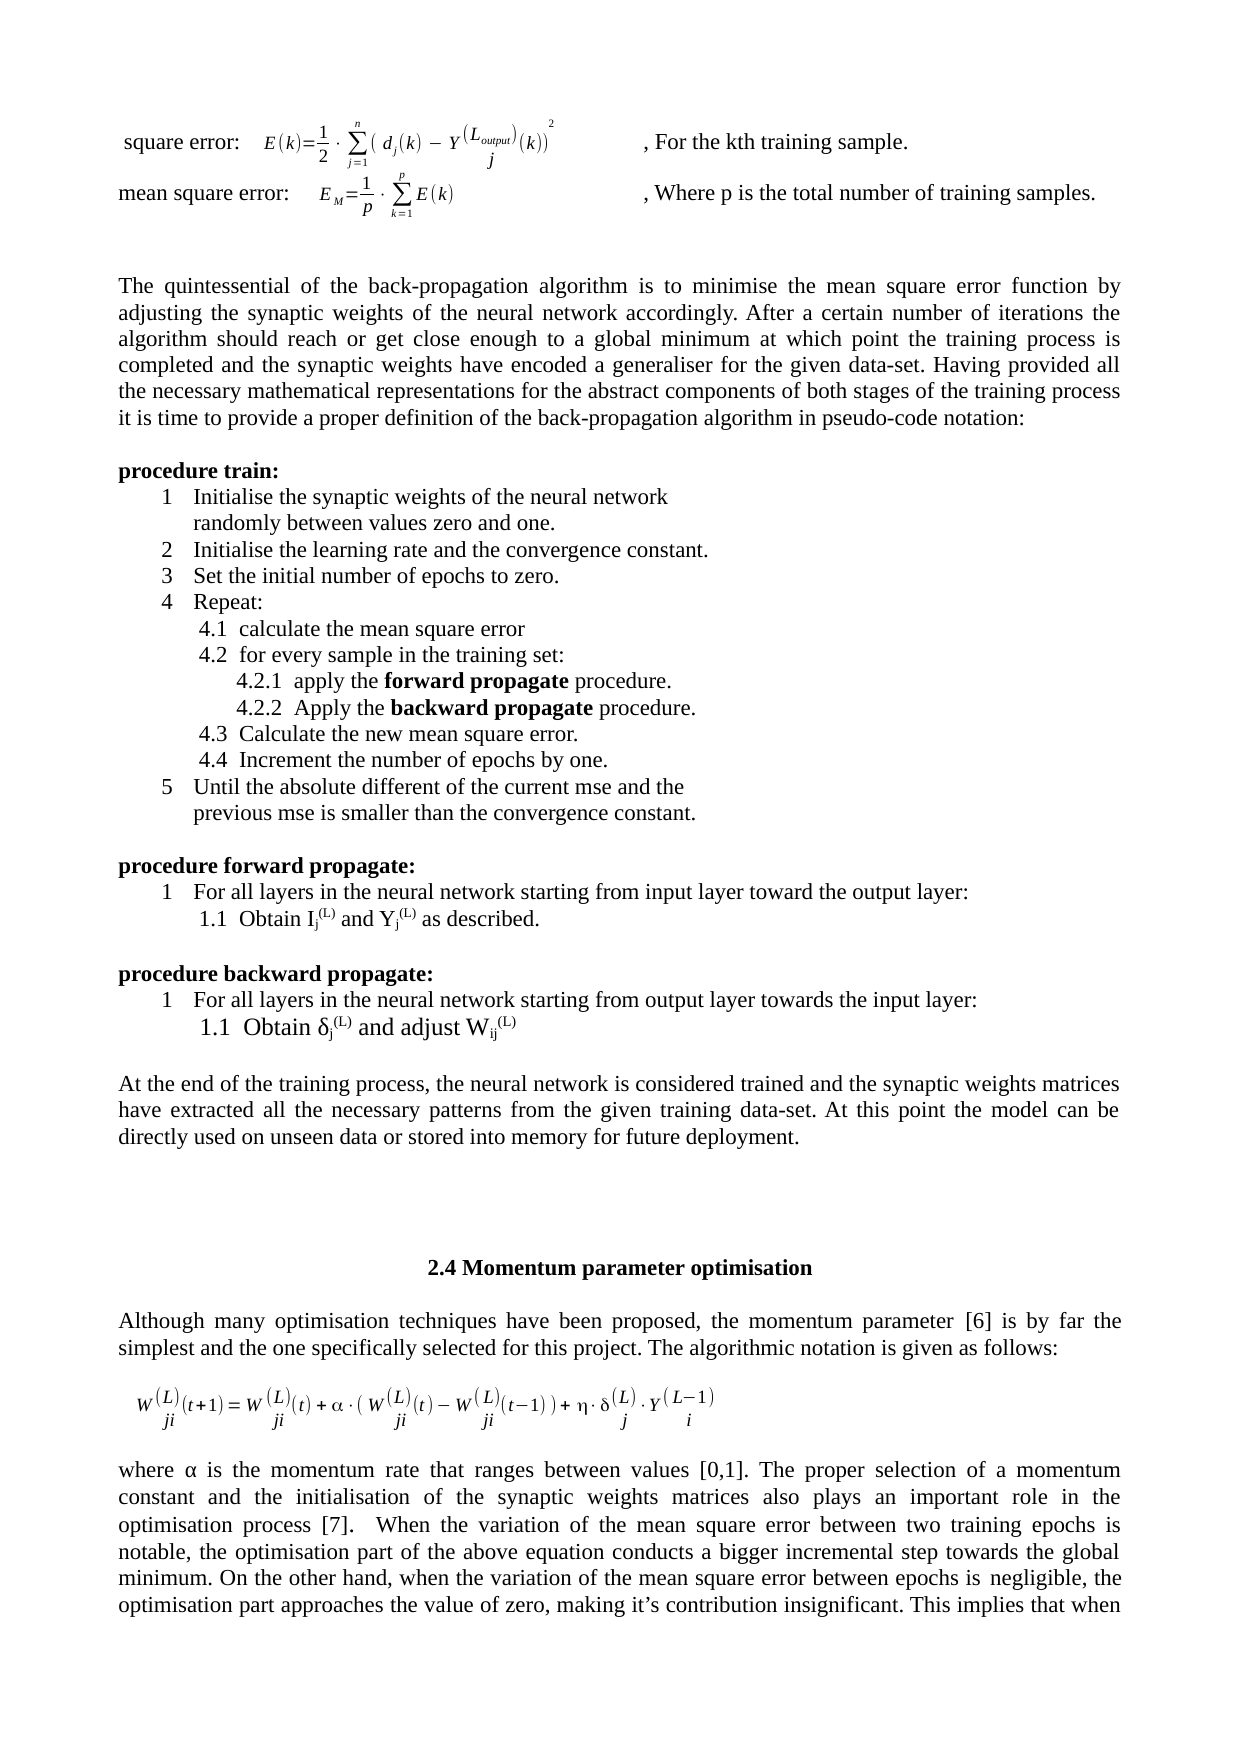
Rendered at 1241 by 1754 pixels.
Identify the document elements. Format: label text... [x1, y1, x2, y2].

text At the end of the training process, the neural network is considered trained and the synaptic weights matrices have extracted all the necessary patterns from the given training data-set. At this point the model can be directly used on unseen data or stored into memory for future deployment. [118, 1070, 1122, 1149]
list Repeat: [156, 588, 1122, 615]
text procedure train: [118, 457, 1122, 483]
list Set the initial number of epochs to zero. [156, 562, 1122, 588]
list Until the absolute different of the current mse and the [156, 773, 1122, 799]
text mean square error: , Where p is the total number of training samples. [118, 169, 1122, 219]
list Initialise the learning rate and the convergence constant. [156, 536, 1122, 562]
text The quintessential of the back-propagation algorithm is to minimise the mean square error function by adjusting the synaptic weights of the neural network accordingly. After a certain number of iterations the algorithm should reach or get close enough to a global minimum at which point the training process is completed and the synaptic weights have encoded a generaliser for the given data-set. Having provided all the necessary mathematical representations for the abstract components of both stages of the training process it is time to provide a proper definition of the back-propagation algorithm in pseudo-code notation: [118, 272, 1122, 430]
text Although many optimisation techniques have been proposed, the momentum parameter [6] is by far the simplest and the one specifically selected for this project. The algorithmic notation is given as follows: [118, 1307, 1122, 1360]
list Initialise the synaptic weights of the neural network [156, 483, 1122, 509]
list For all layers in the neural network starting from output layer towards the input layer: [156, 986, 1122, 1012]
list apply the forward propagate procedure. [231, 667, 1122, 694]
list Obtain δj(L) and adjust Wij(L) [193, 1012, 1122, 1041]
text square error: , For the kth training sample. [118, 118, 1122, 169]
list Calculate the new mean square error. [193, 720, 1122, 747]
text 2.4 Momentum parameter optimisation [118, 1254, 1122, 1281]
list calculate the mean square error [193, 615, 1122, 641]
list Apply the backward propagate procedure. [231, 694, 1122, 720]
list previous mse is smaller than the convergence constant. [156, 799, 1122, 826]
list For all layers in the neural network starting from input layer toward the output layer: [156, 878, 1122, 905]
text where α is the momentum rate that ranges between values [0,1]. The proper selection of a momentum constant and the initialisation of the synaptic weights matrices also plays an important role in the optimisation process [7]. When the variation of the mean square error between two training epochs is notable, the optimisation part of the above equation conducts a bigger incremental step towards the global minimum. On the other hand, when the variation of the mean square error between epochs is negligible, the optimisation part approaches the value of zero, making it’s contribution insignificant. This implies that when [118, 1457, 1122, 1617]
text procedure backward propagate: [118, 960, 1122, 986]
list Obtain Ij(L) and Yj(L) as described. [193, 905, 1122, 931]
list randomly between values zero and one. [156, 509, 1122, 536]
text procedure forward propagate: [118, 852, 1122, 878]
list Increment the number of epochs by one. [193, 747, 1122, 773]
list for every sample in the training set: [193, 641, 1122, 667]
